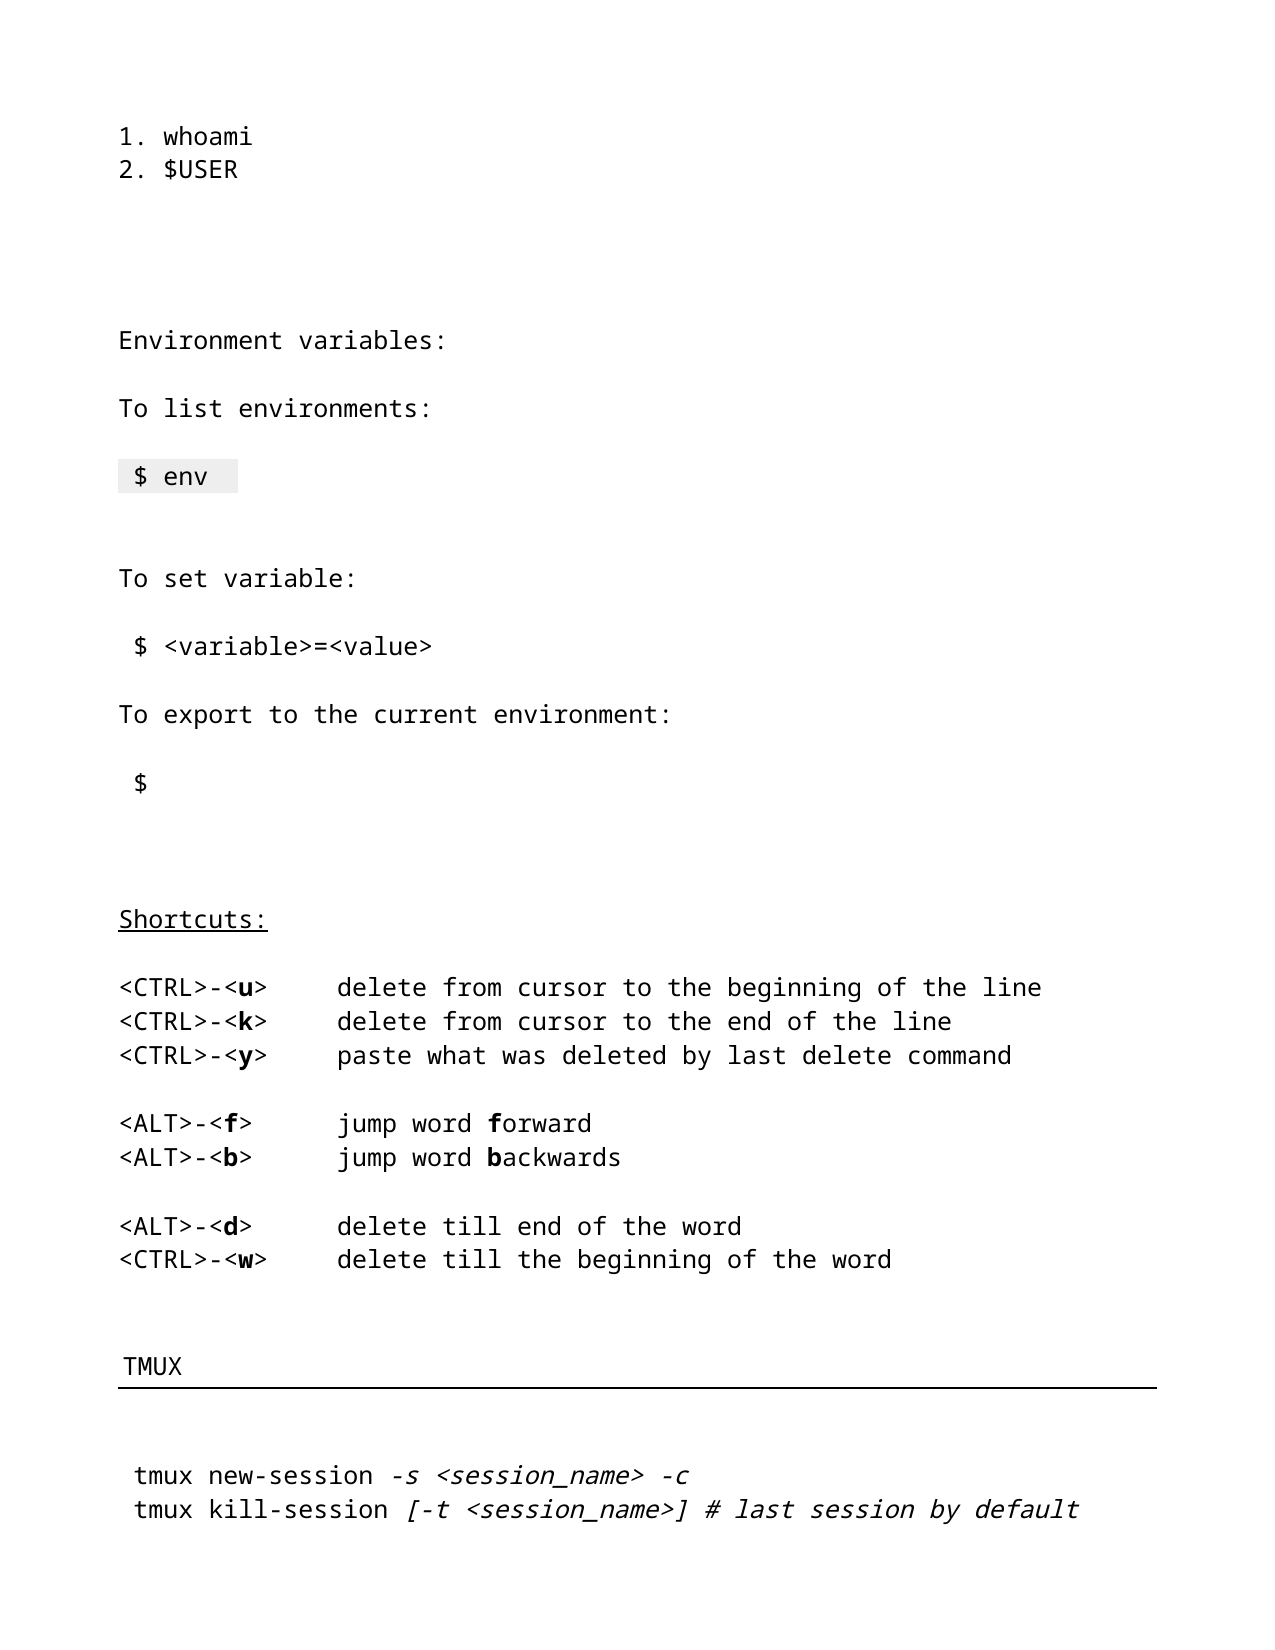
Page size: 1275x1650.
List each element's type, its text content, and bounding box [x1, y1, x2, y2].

text $ <variable>=<value> [118, 629, 1157, 663]
text To set variable: [118, 561, 1157, 595]
text Shortcuts: [118, 902, 1157, 936]
text <ALT>-<d> delete till end of the word [118, 1208, 1157, 1242]
text To export to the current environment: [118, 697, 1157, 731]
text <CTRL>-<u> delete from cursor to the beginning of the line [118, 970, 1157, 1004]
text $ [118, 765, 1157, 799]
text $ env [118, 459, 1157, 493]
text <ALT>-<f> jump word forward [118, 1106, 1157, 1140]
text 1. whoami [118, 118, 1157, 152]
text <CTRL>-<y> paste what was deleted by last delete command [118, 1038, 1157, 1072]
text <CTRL>-<k> delete from cursor to the end of the line [118, 1004, 1157, 1038]
text To list environments: [118, 391, 1157, 425]
text tmux kill-session [-t <session_name>] # last session by default [118, 1491, 1157, 1526]
text Environment variables: [118, 322, 1157, 357]
text tmux new-session -s <session_name> -c [118, 1457, 1157, 1491]
text TMUX [118, 1344, 1157, 1387]
text <ALT>-<b> jump word backwards [118, 1140, 1157, 1174]
text 2. $USER [118, 152, 1157, 186]
text <CTRL>-<w> delete till the beginning of the word [118, 1242, 1157, 1276]
